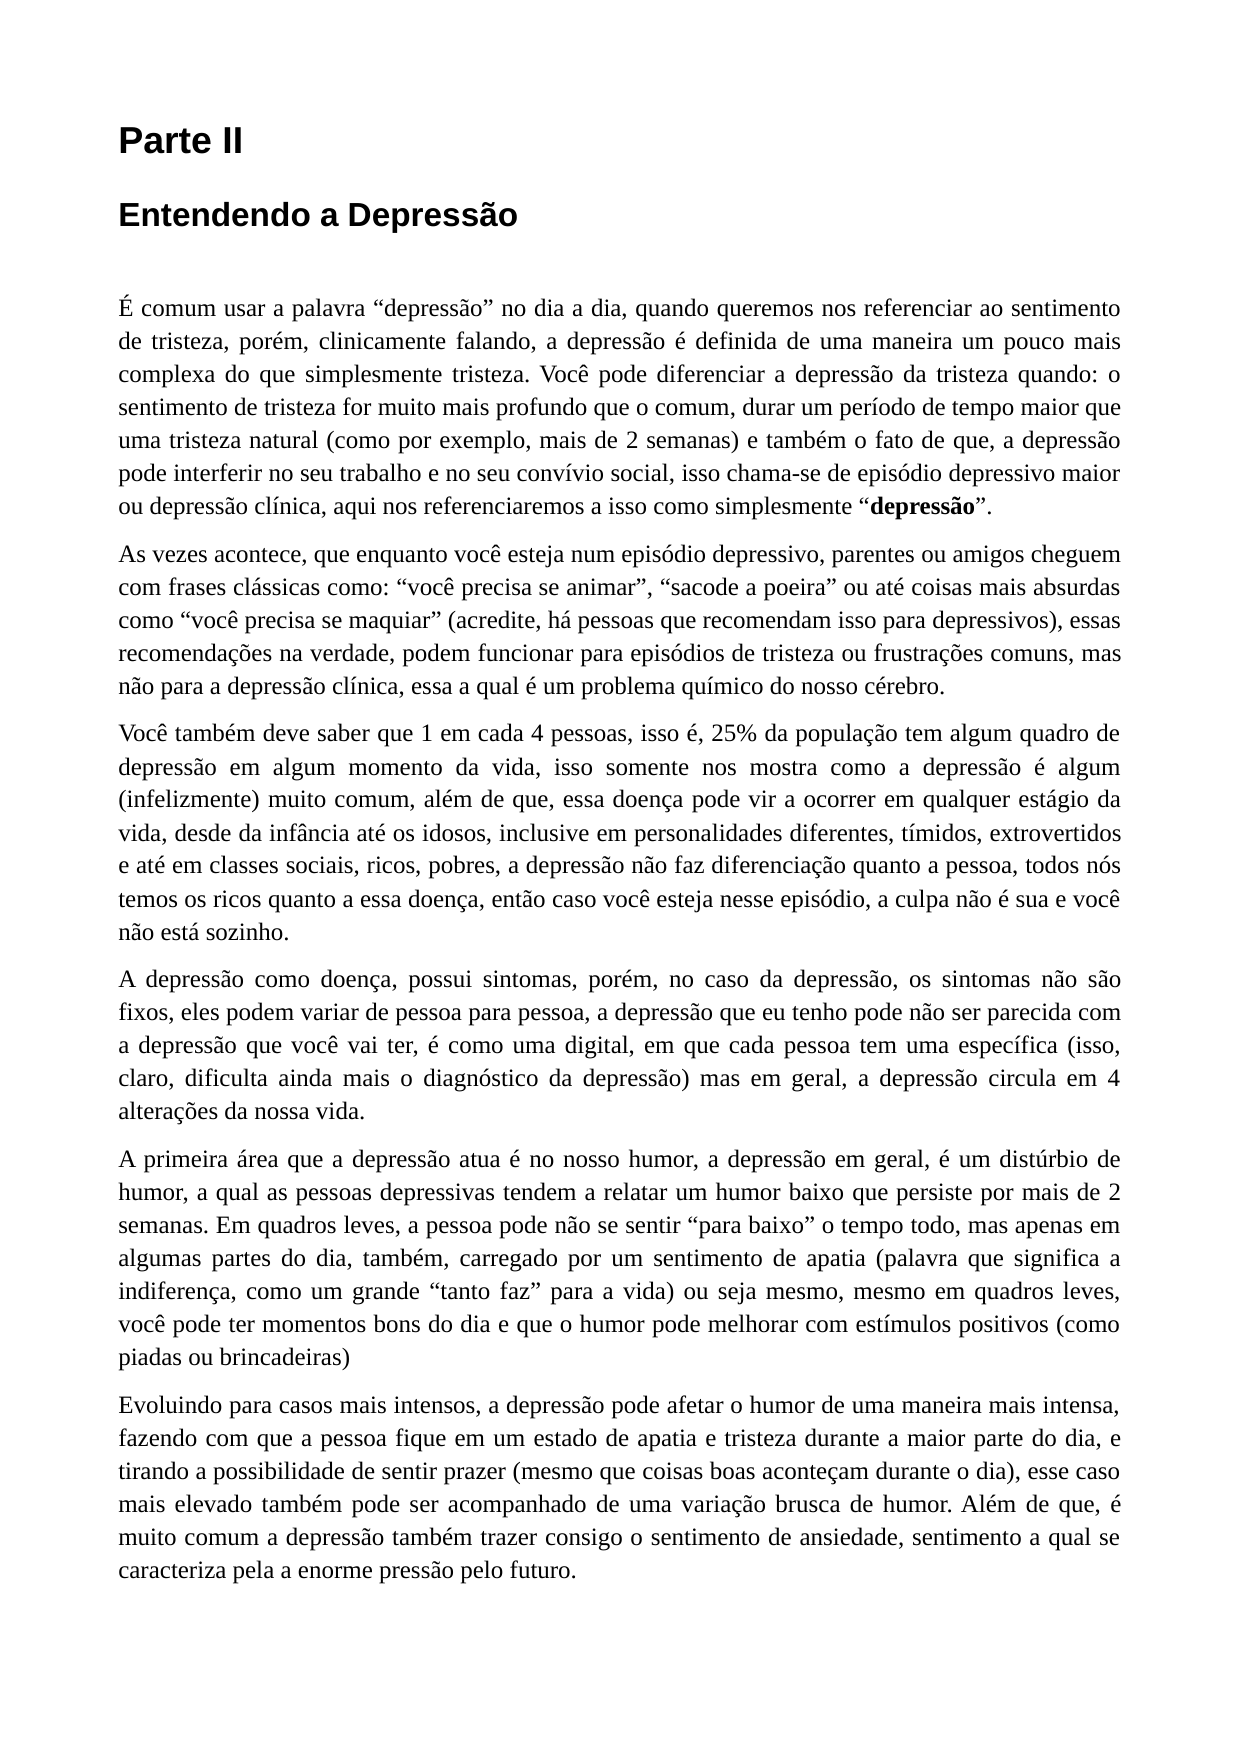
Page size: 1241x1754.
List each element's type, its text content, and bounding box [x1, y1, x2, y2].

text A depressão como doença, possui sintomas, porém, no caso da depressão, os sintomas não são fixos, eles podem variar de pessoa para pessoa, a depressão que eu tenho pode não ser parecida com a depressão que você vai ter, é como uma digital, em que cada pessoa tem uma específica (isso, claro, dificulta ainda mais o diagnóstico da depressão) mas em geral, a depressão circula em 4 alterações da nossa vida. [118, 964, 1122, 1125]
text Você também deve saber que 1 em cada 4 pessoas, isso é, 25% da população tem algum quadro de depressão em algum momento da vida, isso somente nos mostra como a depressão é algum (infelizmente) muito comum, além de que, essa doença pode vir a ocorrer em qualquer estágio da vida, desde da infância até os idosos, inclusive em personalidades diferentes, tímidos, extrovertidos e até em classes sociais, ricos, pobres, a depressão não faz diferenciação quanto a pessoa, todos nós temos os ricos quanto a essa doença, então caso você esteja nesse episódio, a culpa não é sua e você não está sozinho. [118, 718, 1122, 945]
text É comum usar a palavra “depressão” no dia a dia, quando queremos nos referenciar ao sentimento de tristeza, porém, clinicamente falando, a depressão é definida de uma maneira um pouco mais complexa do que simplesmente tristeza. Você pode diferenciar a depressão da tristeza quando: o sentimento de tristeza for muito mais profundo que o comum, durar um período de tempo maior que uma tristeza natural (como por exemplo, mais de 2 semanas) e também o fato de que, a depressão pode interferir no seu trabalho e no seu convívio social, isso chama-se de episódio depressivo maior ou depressão clínica, aqui nos referenciaremos a isso como simplesmente “depressão”. [118, 293, 1122, 520]
subtitle Parte II [118, 118, 1122, 161]
subtitle Entendendo a Depressão [118, 194, 1122, 233]
text Evoluindo para casos mais intensos, a depressão pode afetar o humor de uma maneira mais intensa, fazendo com que a pessoa fique em um estado de apatia e tristeza durante a maior parte do dia, e tirando a possibilidade de sentir prazer (mesmo que coisas boas aconteçam durante o dia), esse caso mais elevado também pode ser acompanhado de uma variação brusca de humor. Além de que, é muito comum a depressão também trazer consigo o sentimento de ansiedade, sentimento a qual se caracteriza pela a enorme pressão pelo futuro. [118, 1390, 1122, 1583]
text As vezes acontece, que enquanto você esteja num episódio depressivo, parentes ou amigos cheguem com frases clássicas como: “você precisa se animar”, “sacode a poeira” ou até coisas mais absurdas como “você precisa se maquiar” (acredite, há pessoas que recomendam isso para depressivos), essas recomendações na verdade, podem funcionar para episódios de tristeza ou frustrações comuns, mas não para a depressão clínica, essa a qual é um problema químico do nosso cérebro. [118, 539, 1122, 700]
text A primeira área que a depressão atua é no nosso humor, a depressão em geral, é um distúrbio de humor, a qual as pessoas depressivas tendem a relatar um humor baixo que persiste por mais de 2 semanas. Em quadros leves, a pessoa pode não se sentir “para baixo” o tempo todo, mas apenas em algumas partes do dia, também, carregado por um sentimento de apatia (palavra que significa a indiferença, como um grande “tanto faz” para a vida) ou seja mesmo, mesmo em quadros leves, você pode ter momentos bons do dia e que o humor pode melhorar com estímulos positivos (como piadas ou brincadeiras) [118, 1144, 1122, 1371]
